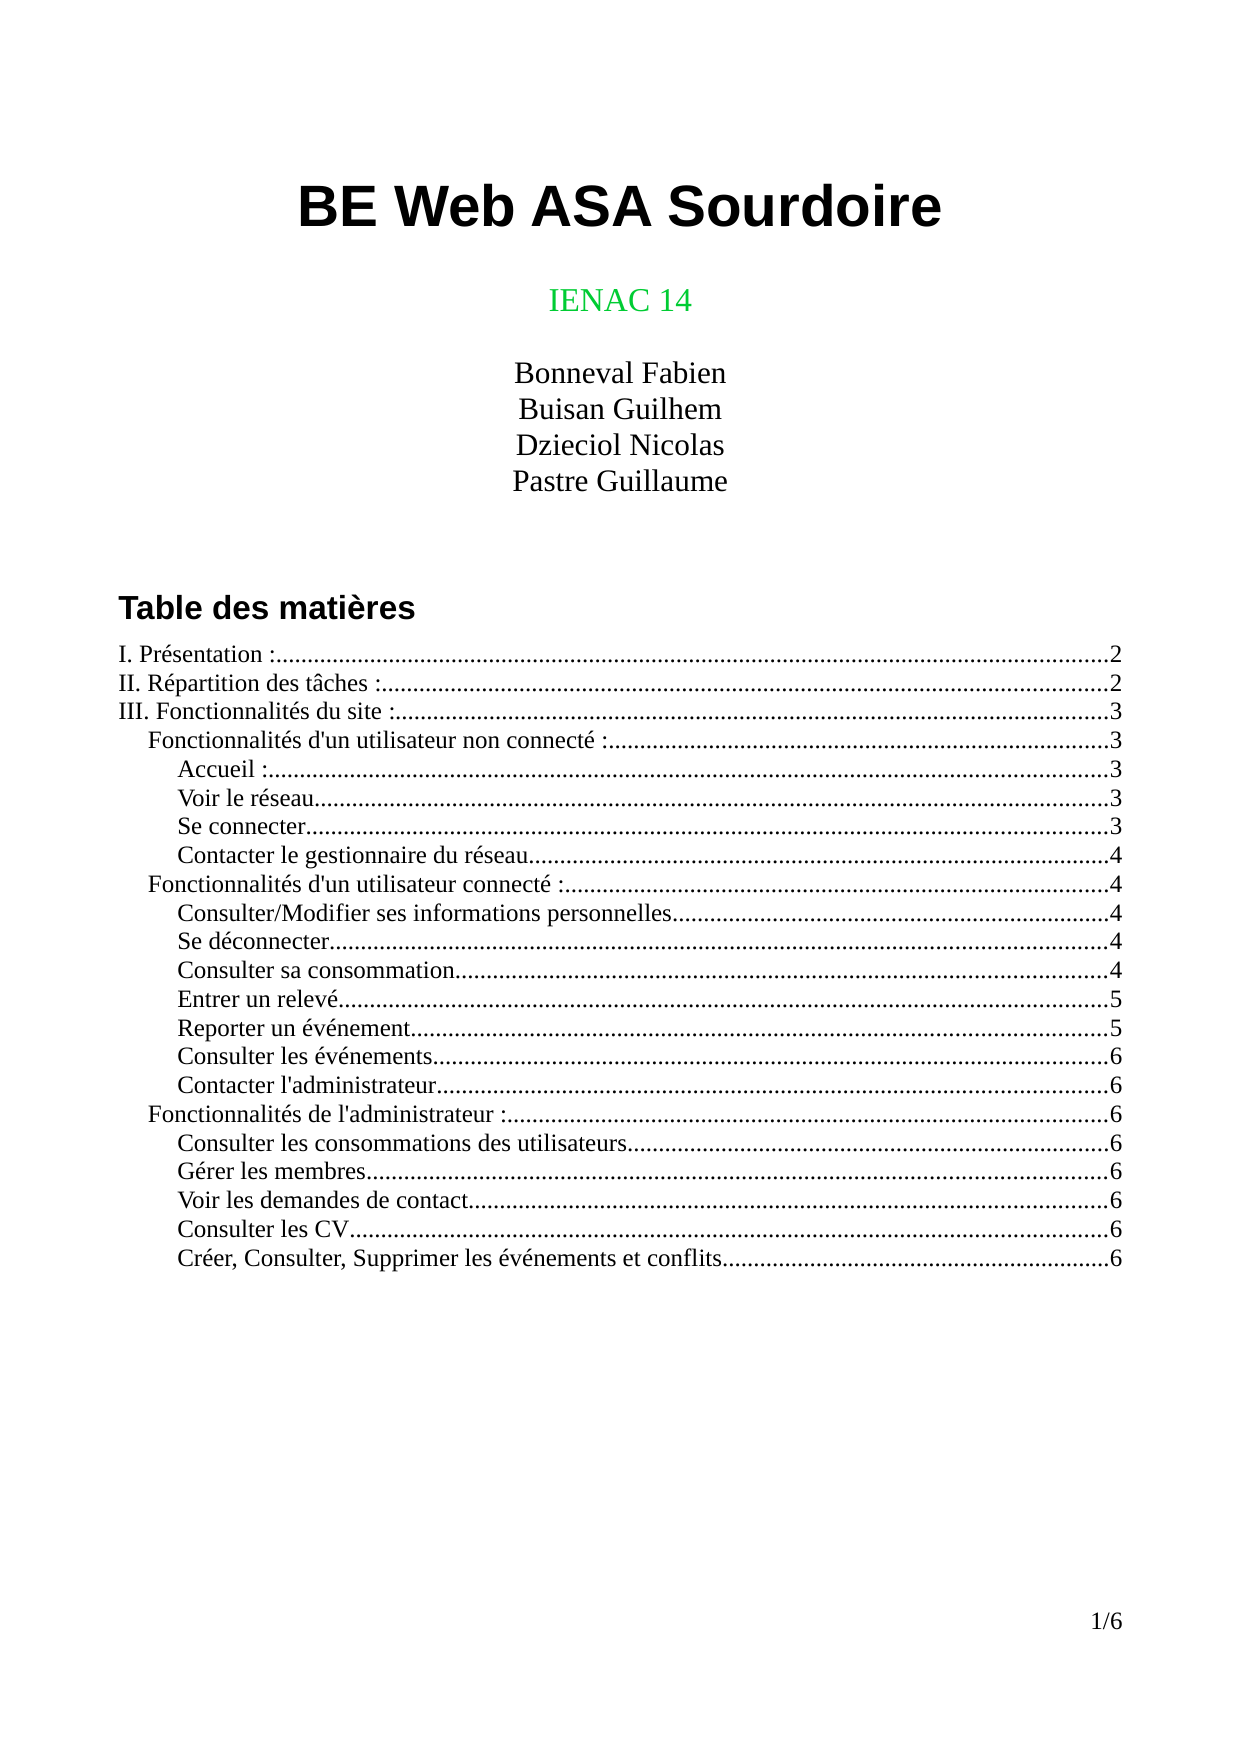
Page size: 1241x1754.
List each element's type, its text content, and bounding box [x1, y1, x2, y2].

text Consulter les CV 6 [177, 1214, 1122, 1243]
text Voir le réseau 3 [177, 783, 1122, 811]
text Gérer les membres 6 [177, 1156, 1122, 1185]
text IENAC 14 [118, 280, 1122, 318]
text Consulter les consommations des utilisateurs 6 [177, 1128, 1122, 1156]
text Se connecter 3 [177, 811, 1122, 840]
text Entrer un relevé 5 [177, 984, 1122, 1013]
title BE Web ASA Sourdoire [118, 172, 1122, 239]
text I. Présentation : 2 [118, 639, 1122, 668]
text II. Répartition des tâches : 2 [118, 668, 1122, 696]
text Reporter un événement 5 [177, 1013, 1122, 1041]
text Voir les demandes de contact 6 [177, 1185, 1122, 1214]
text Créer, Consulter, Supprimer les événements et conflits 6 [177, 1243, 1122, 1271]
text Fonctionnalités d'un utilisateur non connecté : 3 [148, 725, 1122, 754]
text III. Fonctionnalités du site : 3 [118, 696, 1122, 725]
text Accueil : 3 [177, 754, 1122, 783]
text Consulter les événements 6 [177, 1041, 1122, 1070]
text Contacter l'administrateur 6 [177, 1070, 1122, 1099]
text Buisan Guilhem [118, 390, 1122, 426]
subtitle Table des matières [118, 588, 1122, 626]
text Fonctionnalités de l'administrateur : 6 [148, 1099, 1122, 1128]
text Se déconnecter 4 [177, 926, 1122, 955]
text Fonctionnalités d'un utilisateur connecté : 4 [148, 869, 1122, 898]
text Bonneval Fabien [118, 354, 1122, 390]
text Consulter/Modifier ses informations personnelles 4 [177, 898, 1122, 926]
text Contacter le gestionnaire du réseau 4 [177, 840, 1122, 869]
text Pastre Guillaume [118, 462, 1122, 498]
text Consulter sa consommation 4 [177, 955, 1122, 984]
text Dzieciol Nicolas [118, 426, 1122, 462]
